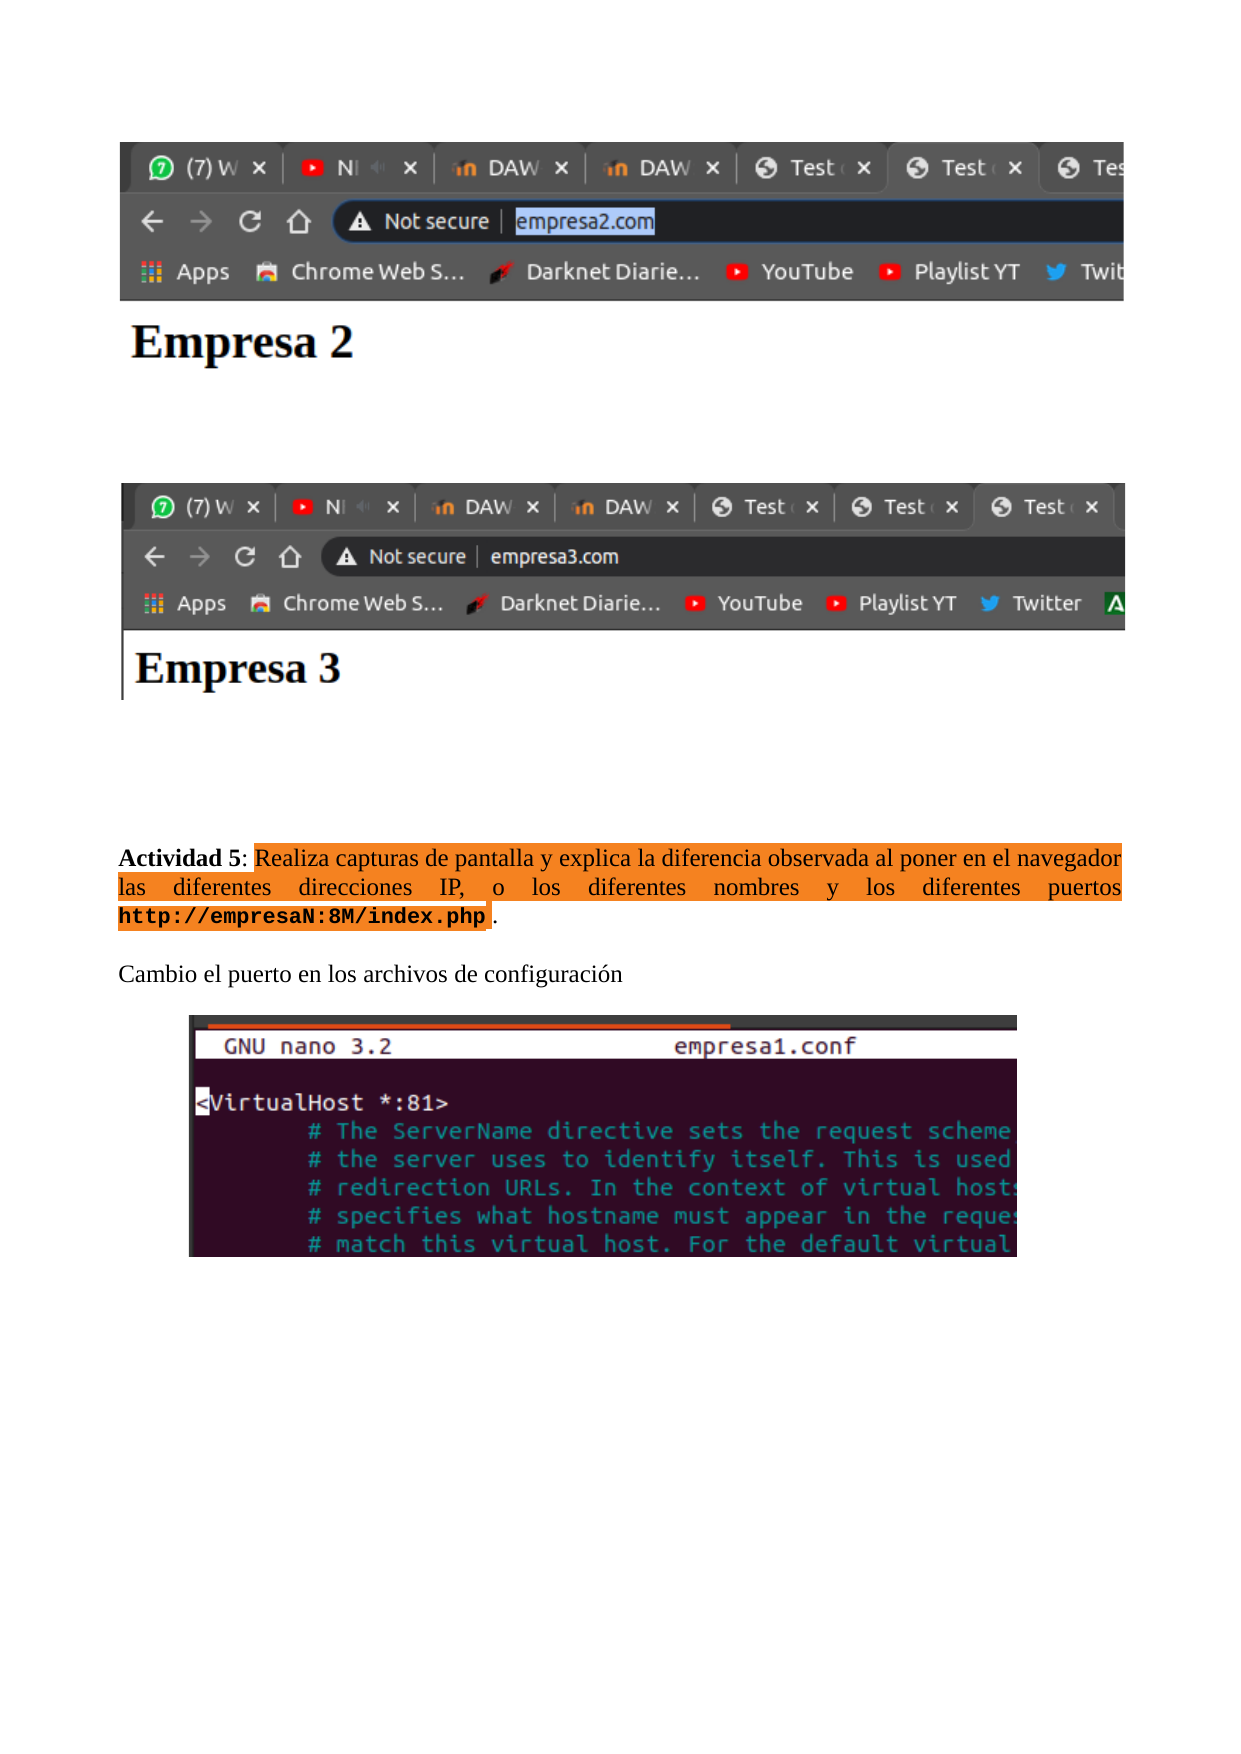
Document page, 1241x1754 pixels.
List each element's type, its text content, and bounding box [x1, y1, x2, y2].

picture [119, 142, 1124, 445]
text Cambio el puerto en los archivos de configuración [118, 959, 1122, 988]
picture [188, 1015, 1017, 1257]
picture [121, 483, 1126, 700]
text Actividad 5: Realiza capturas de pantalla y explica la diferencia observada al poner en el navegador las diferentes direcciones IP, o los diferentes nombres y los diferentes puertos http://empresaN:8M/index.php . [118, 843, 1122, 931]
